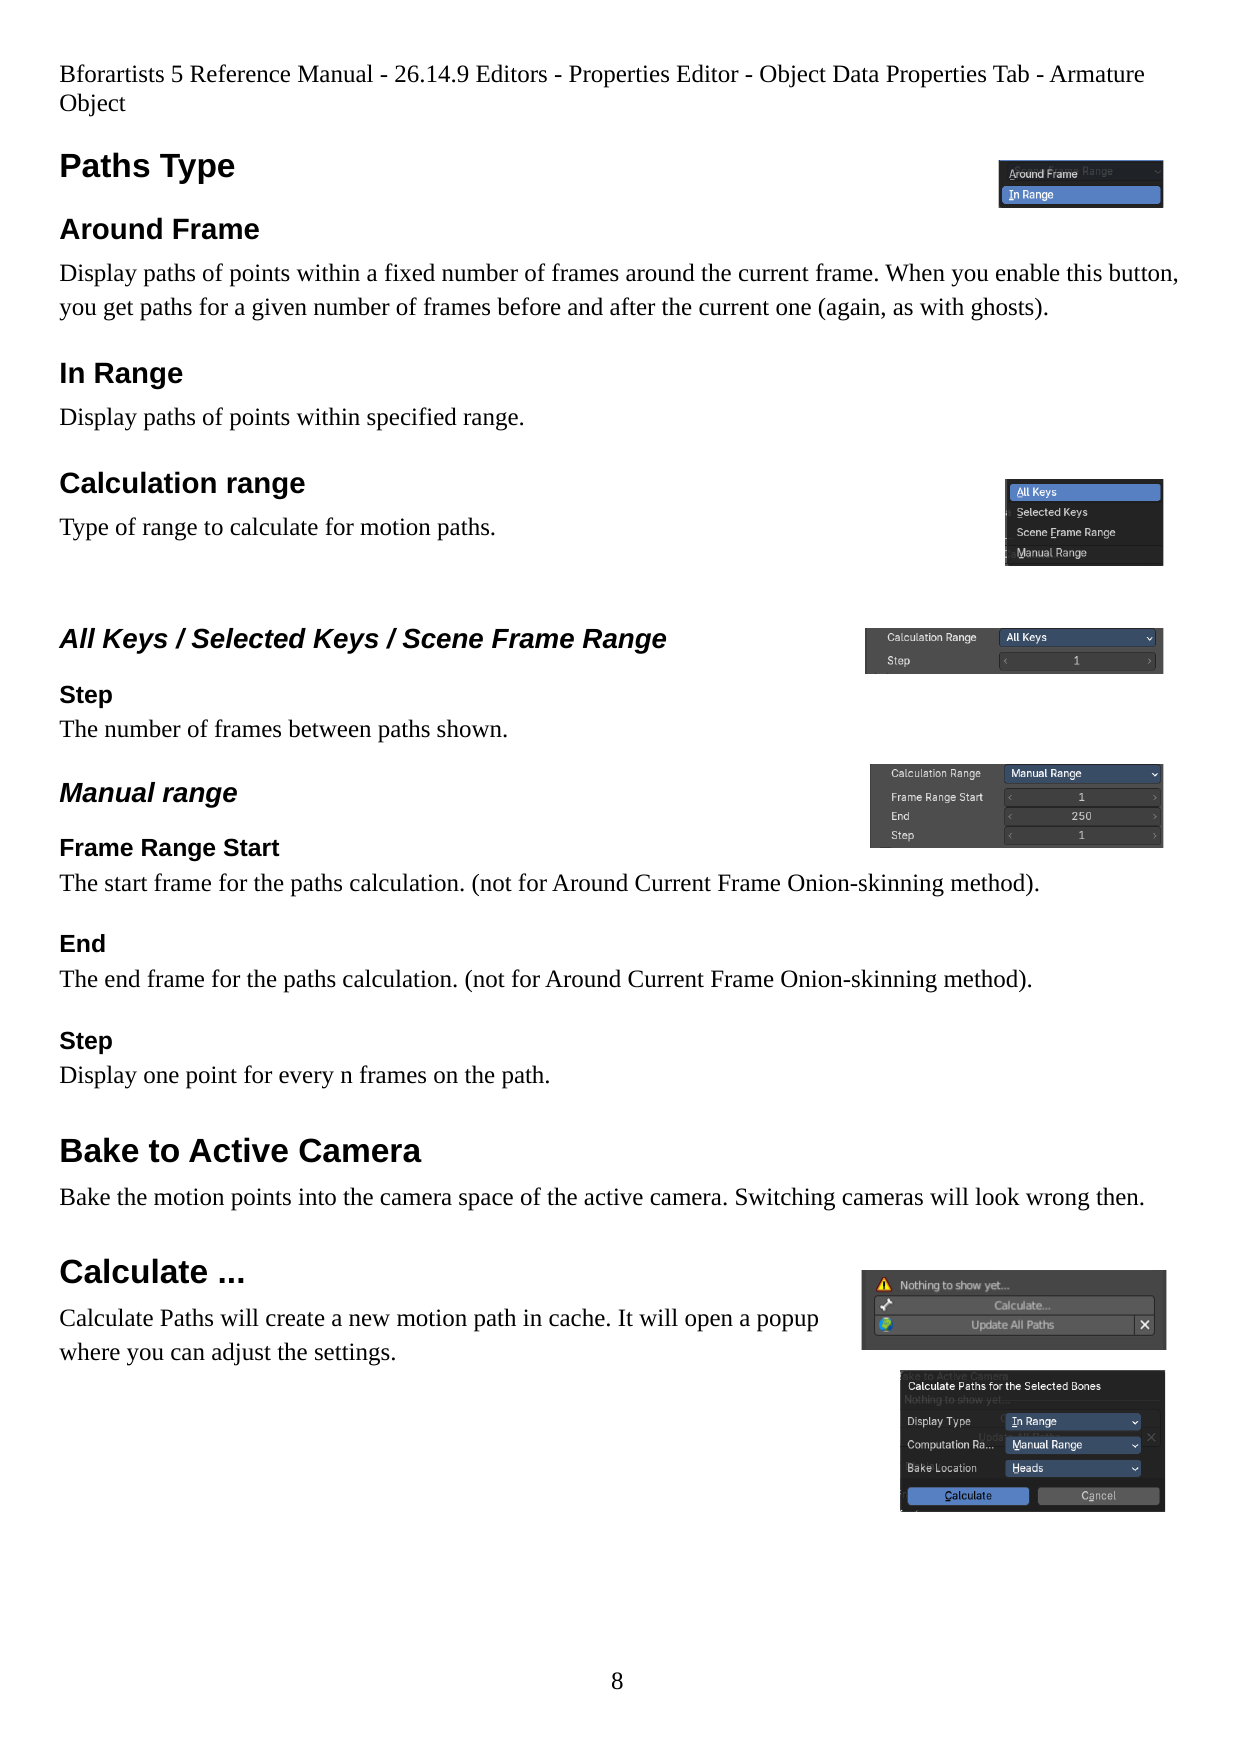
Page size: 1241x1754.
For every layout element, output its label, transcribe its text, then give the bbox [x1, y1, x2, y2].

picture [1005, 479, 1164, 566]
picture [900, 1370, 1166, 1512]
subtitle Step [59, 1026, 1181, 1054]
subtitle Around Frame [59, 212, 1181, 246]
text Bake the motion points into the camera space of the active camera. Switching cameras will look wrong then. [59, 1182, 1181, 1210]
subtitle [1164, 776, 1181, 808]
subtitle Paths Type [59, 146, 1181, 185]
subtitle Frame Range Start [59, 833, 1181, 862]
subtitle Calculate ... [59, 1251, 1181, 1290]
text Display paths of points within specified range. [59, 402, 1181, 431]
text Display one point for every n frames on the path. [59, 1061, 1181, 1089]
picture [998, 160, 1164, 208]
picture [861, 1270, 1167, 1350]
picture [865, 628, 1164, 674]
text Display paths of points within a fixed number of frames around the current frame. When you enable this button, you get paths for a given number of frames before and after the current one (again, as with ghosts). [59, 258, 1181, 321]
picture [870, 764, 1164, 848]
text The number of frames between paths shown. [59, 714, 1181, 743]
subtitle Bake to Active Camera [59, 1130, 1181, 1169]
subtitle End [59, 929, 1181, 958]
text Calculate Paths will create a new motion path in cache. It will open a popup where you can adjust the settings. [59, 1303, 1181, 1366]
subtitle Manual range [59, 776, 870, 808]
subtitle All Keys / Selected Keys / Scene Frame Range [59, 623, 1181, 655]
text The start frame for the paths calculation. (not for Around Current Frame Onion-skinning method). [59, 868, 1181, 897]
text Type of range to calculate for motion paths. [59, 512, 1005, 541]
text The end frame for the paths calculation. (not for Around Current Frame Onion-skinning method). [59, 964, 1181, 993]
subtitle Calculation range [59, 466, 1181, 500]
subtitle In Range [59, 356, 1181, 390]
subtitle Step [59, 680, 1181, 708]
